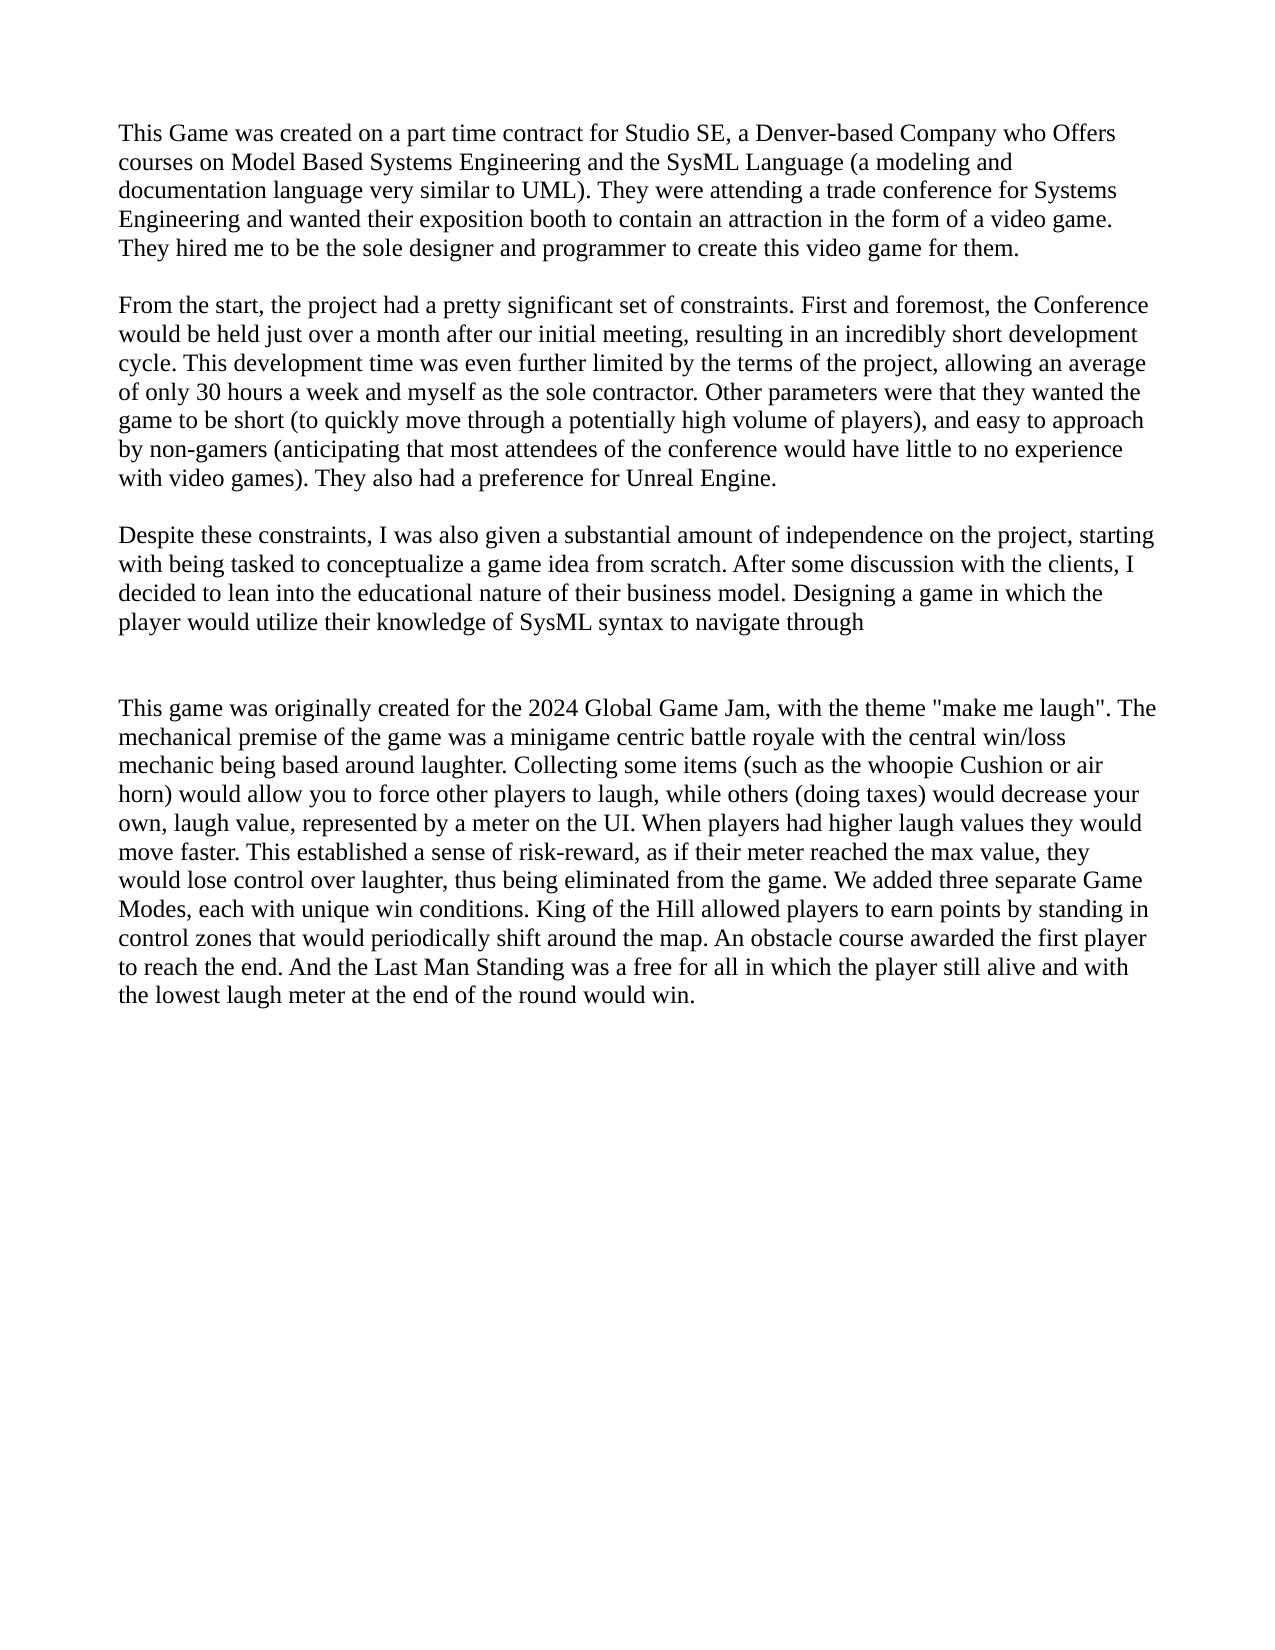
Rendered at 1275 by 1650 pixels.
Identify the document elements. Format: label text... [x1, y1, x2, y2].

text Despite these constraints, I was also given a substantial amount of independence on the project, starting with being tasked to conceptualize a game idea from scratch. After some discussion with the clients, I decided to lean into the educational nature of their business model. Designing a game in which the player would utilize their knowledge of SysML syntax to navigate through [118, 521, 1157, 636]
text This game was originally created for the 2024 Global Game Jam, with the theme "make me laugh". The mechanical premise of the game was a minigame centric battle royale with the central win/loss mechanic being based around laughter. Collecting some items (such as the whoopie Cushion or air horn) would allow you to force other players to laugh, while others (doing taxes) would decrease your own, laugh value, represented by a meter on the UI. When players had higher laugh values they would move faster. This established a sense of risk-reward, as if their meter reached the max value, they would lose control over laughter, thus being eliminated from the game. We added three separate Game Modes, each with unique win conditions. King of the Hill allowed players to earn points by standing in control zones that would periodically shift around the map. An obstacle course awarded the first player to reach the end. And the Last Man Standing was a free for all in which the player still alive and with the lowest laugh meter at the end of the round would win. [118, 693, 1157, 1009]
text This Game was created on a part time contract for Studio SE, a Denver-based Company who Offers courses on Model Based Systems Engineering and the SysML Language (a modeling and documentation language very similar to UML). They were attending a trade conference for Systems Engineering and wanted their exposition booth to contain an attraction in the form of a video game. They hired me to be the sole designer and programmer to create this video game for them. [118, 118, 1157, 262]
text From the start, the project had a pretty significant set of constraints. First and foremost, the Conference would be held just over a month after our initial meeting, resulting in an incredibly short development cycle. This development time was even further limited by the terms of the project, allowing an average of only 30 hours a week and myself as the sole contractor. Other parameters were that they wanted the game to be short (to quickly move through a potentially high volume of players), and easy to approach by non-gamers (anticipating that most attendees of the conference would have little to no experience with video games). They also had a preference for Unreal Engine. [118, 291, 1157, 492]
